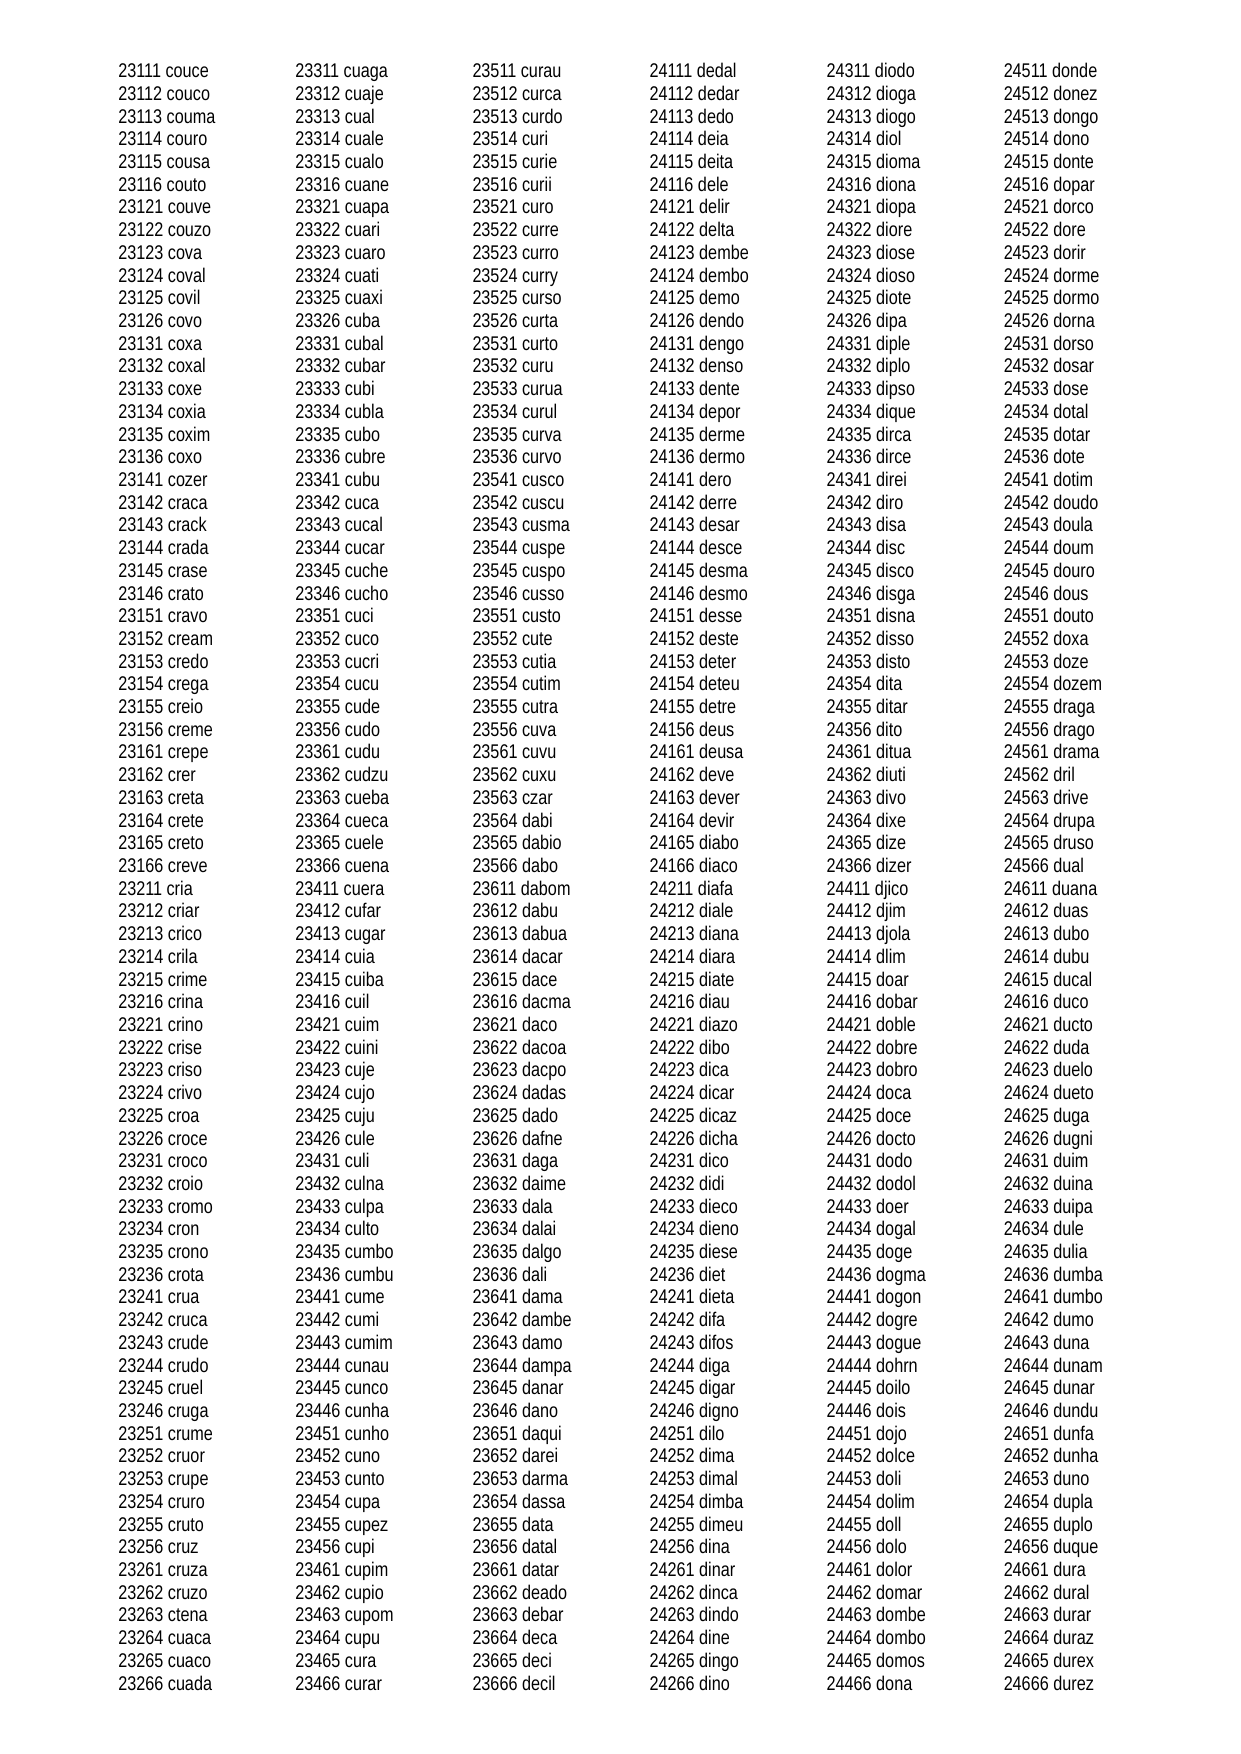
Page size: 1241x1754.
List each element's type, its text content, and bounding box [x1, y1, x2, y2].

text 24146 desmo [649, 581, 826, 604]
text 24536 dote [1003, 445, 1181, 468]
text 23341 cubu [295, 468, 472, 491]
text 23324 cuati [295, 263, 472, 286]
text 23561 cuvu [472, 740, 649, 763]
text 23336 cubre [295, 445, 472, 468]
text 23262 cruzo [118, 1581, 295, 1603]
text 23556 cuva [472, 718, 649, 740]
text 24116 dele [649, 173, 826, 195]
text 24514 dono [1003, 127, 1181, 150]
text 23355 cude [295, 695, 472, 718]
text 23125 covil [118, 286, 295, 309]
text 23351 cuci [295, 604, 472, 627]
text 24343 disa [826, 513, 1003, 536]
text 24224 dicar [649, 1081, 826, 1104]
text 23611 dabom [472, 877, 649, 899]
text 24415 doar [826, 967, 1003, 990]
text 23345 cuche [295, 559, 472, 581]
text 24315 dioma [826, 150, 1003, 173]
text 23165 creto [118, 831, 295, 854]
text 24152 deste [649, 627, 826, 649]
text 24444 dohrn [826, 1353, 1003, 1376]
text 24442 dogre [826, 1308, 1003, 1331]
text 24423 dobro [826, 1058, 1003, 1081]
text 24326 dipa [826, 309, 1003, 332]
text 24165 diabo [649, 831, 826, 854]
text 24251 dilo [649, 1422, 826, 1444]
text 23261 cruza [118, 1558, 295, 1581]
text 24162 deve [649, 763, 826, 786]
text 23346 cucho [295, 581, 472, 604]
text 23213 crico [118, 922, 295, 945]
text 24562 dril [1003, 763, 1181, 786]
text 23656 datal [472, 1535, 649, 1558]
text 24356 dito [826, 718, 1003, 740]
text 23335 cubo [295, 422, 472, 445]
text 24533 dose [1003, 377, 1181, 400]
text 24542 doudo [1003, 491, 1181, 513]
text 24364 dixe [826, 808, 1003, 831]
text 24236 diet [649, 1263, 826, 1285]
text 24213 diana [649, 922, 826, 945]
text 23136 coxo [118, 445, 295, 468]
text 23314 cuale [295, 127, 472, 150]
text 23551 custo [472, 604, 649, 627]
text 24422 dobre [826, 1036, 1003, 1058]
text 24161 deusa [649, 740, 826, 763]
text 24441 dogon [826, 1285, 1003, 1308]
text 24465 domos [826, 1649, 1003, 1671]
text 23622 dacoa [472, 1036, 649, 1058]
text 24164 devir [649, 808, 826, 831]
text 23535 curva [472, 422, 649, 445]
text 24132 denso [649, 354, 826, 377]
text 23533 curua [472, 377, 649, 400]
text 24516 dopar [1003, 173, 1181, 195]
text 23616 dacma [472, 990, 649, 1013]
text 23466 curar [295, 1671, 472, 1694]
text 24222 dibo [649, 1036, 826, 1058]
text 23134 coxia [118, 400, 295, 422]
text 24455 doll [826, 1512, 1003, 1535]
text 23241 crua [118, 1285, 295, 1308]
text 24226 dicha [649, 1126, 826, 1149]
text 24622 duda [1003, 1036, 1181, 1058]
text 24215 diate [649, 967, 826, 990]
text 23242 cruca [118, 1308, 295, 1331]
text 23221 crino [118, 1013, 295, 1036]
text 23425 cuju [295, 1104, 472, 1126]
text 24654 dupla [1003, 1490, 1181, 1512]
text 24335 dirca [826, 422, 1003, 445]
text 23545 cuspo [472, 559, 649, 581]
text 23321 cuapa [295, 195, 472, 218]
text 23225 croa [118, 1104, 295, 1126]
text 24534 dotal [1003, 400, 1181, 422]
text 24655 duplo [1003, 1512, 1181, 1535]
text 23461 cupim [295, 1558, 472, 1581]
text 23465 cura [295, 1649, 472, 1671]
text 23621 daco [472, 1013, 649, 1036]
text 24555 draga [1003, 695, 1181, 718]
text 24551 douto [1003, 604, 1181, 627]
text 24443 dogue [826, 1331, 1003, 1353]
text 24432 dodol [826, 1172, 1003, 1194]
text 24141 dero [649, 468, 826, 491]
text 23135 coxim [118, 422, 295, 445]
text 23222 crise [118, 1036, 295, 1058]
text 24151 desse [649, 604, 826, 627]
text 23432 culna [295, 1172, 472, 1194]
text 23253 crupe [118, 1467, 295, 1490]
text 24451 dojo [826, 1422, 1003, 1444]
text 23364 cueca [295, 808, 472, 831]
text 24632 duina [1003, 1172, 1181, 1194]
text 24645 dunar [1003, 1376, 1181, 1399]
text 23363 cueba [295, 786, 472, 808]
text 24431 dodo [826, 1149, 1003, 1172]
text 24556 drago [1003, 718, 1181, 740]
text 23445 cunco [295, 1376, 472, 1399]
text 23564 dabi [472, 808, 649, 831]
text 24621 ducto [1003, 1013, 1181, 1036]
text 23433 culpa [295, 1194, 472, 1217]
text 24311 diodo [826, 59, 1003, 82]
text 24354 dita [826, 672, 1003, 695]
text 23252 cruor [118, 1444, 295, 1467]
text 24114 deia [649, 127, 826, 150]
text 23254 cruro [118, 1490, 295, 1512]
text 23214 crila [118, 945, 295, 967]
text 24235 diese [649, 1240, 826, 1263]
text 24123 dembe [649, 241, 826, 263]
text 24464 dombo [826, 1626, 1003, 1649]
text 23423 cuje [295, 1058, 472, 1081]
text 24144 desce [649, 536, 826, 559]
text 24446 dois [826, 1399, 1003, 1422]
text 24322 diore [826, 218, 1003, 241]
text 23563 czar [472, 786, 649, 808]
text 23422 cuini [295, 1036, 472, 1058]
text 24344 disc [826, 536, 1003, 559]
text 23141 cozer [118, 468, 295, 491]
text 24633 duipa [1003, 1194, 1181, 1217]
text 23442 cumi [295, 1308, 472, 1331]
text 23534 curul [472, 400, 649, 422]
text 24363 divo [826, 786, 1003, 808]
text 24321 diopa [826, 195, 1003, 218]
text 23223 criso [118, 1058, 295, 1081]
text 24661 dura [1003, 1558, 1181, 1581]
text 24351 disna [826, 604, 1003, 627]
text 24365 dize [826, 831, 1003, 854]
text 23643 damo [472, 1331, 649, 1353]
text 24342 diro [826, 491, 1003, 513]
text 23143 crack [118, 513, 295, 536]
text 24261 dinar [649, 1558, 826, 1581]
text 24225 dicaz [649, 1104, 826, 1126]
text 23653 darma [472, 1467, 649, 1490]
text 24156 deus [649, 718, 826, 740]
text 23554 cutim [472, 672, 649, 695]
text 24112 dedar [649, 82, 826, 104]
text 23124 coval [118, 263, 295, 286]
text 23555 cutra [472, 695, 649, 718]
text 23325 cuaxi [295, 286, 472, 309]
text 23216 crina [118, 990, 295, 1013]
text 23154 crega [118, 672, 295, 695]
text 24264 dine [649, 1626, 826, 1649]
text 24414 dlim [826, 945, 1003, 967]
text 23265 cuaco [118, 1649, 295, 1671]
text 23446 cunha [295, 1399, 472, 1422]
text 24265 dingo [649, 1649, 826, 1671]
text 24241 dieta [649, 1285, 826, 1308]
text 24242 difa [649, 1308, 826, 1331]
text 24563 drive [1003, 786, 1181, 808]
text 23155 creio [118, 695, 295, 718]
text 23344 cucar [295, 536, 472, 559]
text 23164 crete [118, 808, 295, 831]
text 24221 diazo [649, 1013, 826, 1036]
text 24214 diara [649, 945, 826, 967]
text 23632 daime [472, 1172, 649, 1194]
text 24656 duque [1003, 1535, 1181, 1558]
text 23322 cuari [295, 218, 472, 241]
text 23642 dambe [472, 1308, 649, 1331]
text 24361 ditua [826, 740, 1003, 763]
text 23536 curvo [472, 445, 649, 468]
text 23263 ctena [118, 1603, 295, 1626]
text 24266 dino [649, 1671, 826, 1694]
text 23244 crudo [118, 1353, 295, 1376]
text 24636 dumba [1003, 1263, 1181, 1285]
text 23655 data [472, 1512, 649, 1535]
text 24253 dimal [649, 1467, 826, 1490]
text 23635 dalgo [472, 1240, 649, 1263]
text 24246 digno [649, 1399, 826, 1422]
text 24564 drupa [1003, 808, 1181, 831]
text 24625 duga [1003, 1104, 1181, 1126]
text 24545 douro [1003, 559, 1181, 581]
text 23131 coxa [118, 332, 295, 354]
text 23144 crada [118, 536, 295, 559]
text 23112 couco [118, 82, 295, 104]
text 24413 djola [826, 922, 1003, 945]
text 24142 derre [649, 491, 826, 513]
text 23366 cuena [295, 854, 472, 877]
text 24325 diote [826, 286, 1003, 309]
text 23411 cuera [295, 877, 472, 899]
text 23625 dado [472, 1104, 649, 1126]
text 24332 diplo [826, 354, 1003, 377]
text 23521 curo [472, 195, 649, 218]
text 23511 curau [472, 59, 649, 82]
text 23352 cuco [295, 627, 472, 649]
text 23462 cupio [295, 1581, 472, 1603]
text 24662 dural [1003, 1581, 1181, 1603]
text 24421 doble [826, 1013, 1003, 1036]
text 23316 cuane [295, 173, 472, 195]
text 23541 cusco [472, 468, 649, 491]
text 24521 dorco [1003, 195, 1181, 218]
text 24641 dumbo [1003, 1285, 1181, 1308]
text 24525 dormo [1003, 286, 1181, 309]
text 24136 dermo [649, 445, 826, 468]
text 23121 couve [118, 195, 295, 218]
text 24126 dendo [649, 309, 826, 332]
text 23114 couro [118, 127, 295, 150]
text 24234 dieno [649, 1217, 826, 1240]
text 24623 duelo [1003, 1058, 1181, 1081]
text 24456 dolo [826, 1535, 1003, 1558]
text 24523 dorir [1003, 241, 1181, 263]
text 24346 disga [826, 581, 1003, 604]
text 23436 cumbu [295, 1263, 472, 1285]
text 24231 dico [649, 1149, 826, 1172]
text 24341 direi [826, 468, 1003, 491]
text 23354 cucu [295, 672, 472, 695]
text 23651 daqui [472, 1422, 649, 1444]
text 23665 deci [472, 1649, 649, 1671]
text 24143 desar [649, 513, 826, 536]
text 24643 duna [1003, 1331, 1181, 1353]
text 24664 duraz [1003, 1626, 1181, 1649]
text 23435 cumbo [295, 1240, 472, 1263]
text 24436 dogma [826, 1263, 1003, 1285]
text 23663 debar [472, 1603, 649, 1626]
text 23636 dali [472, 1263, 649, 1285]
text 24334 dique [826, 400, 1003, 422]
text 24313 diogo [826, 104, 1003, 127]
text 24153 deter [649, 649, 826, 672]
text 23163 creta [118, 786, 295, 808]
text 24131 dengo [649, 332, 826, 354]
text 24336 dirce [826, 445, 1003, 468]
text 23233 cromo [118, 1194, 295, 1217]
text 24312 dioga [826, 82, 1003, 104]
text 24524 dorme [1003, 263, 1181, 286]
text 23353 cucri [295, 649, 472, 672]
text 23132 coxal [118, 354, 295, 377]
text 23266 cuada [118, 1671, 295, 1694]
text 23434 culto [295, 1217, 472, 1240]
text 24515 donte [1003, 150, 1181, 173]
text 23365 cuele [295, 831, 472, 854]
text 23523 curro [472, 241, 649, 263]
text 24262 dinca [649, 1581, 826, 1603]
text 24651 dunfa [1003, 1422, 1181, 1444]
text 24561 drama [1003, 740, 1181, 763]
text 23565 dabio [472, 831, 649, 854]
text 24552 doxa [1003, 627, 1181, 649]
text 23451 cunho [295, 1422, 472, 1444]
text 24666 durez [1003, 1671, 1181, 1694]
text 24125 demo [649, 286, 826, 309]
text 23413 cugar [295, 922, 472, 945]
text 23231 croco [118, 1149, 295, 1172]
text 23342 cuca [295, 491, 472, 513]
text 24145 desma [649, 559, 826, 581]
text 23444 cunau [295, 1353, 472, 1376]
text 24245 digar [649, 1376, 826, 1399]
text 23116 couto [118, 173, 295, 195]
text 23415 cuiba [295, 967, 472, 990]
text 24541 dotim [1003, 468, 1181, 491]
text 24155 detre [649, 695, 826, 718]
text 23142 craca [118, 491, 295, 513]
text 23331 cubal [295, 332, 472, 354]
text 23334 cubla [295, 400, 472, 422]
text 24362 diuti [826, 763, 1003, 786]
text 24314 diol [826, 127, 1003, 150]
text 24626 dugni [1003, 1126, 1181, 1149]
text 23312 cuaje [295, 82, 472, 104]
text 23412 cufar [295, 899, 472, 922]
text 24121 delir [649, 195, 826, 218]
text 24122 delta [649, 218, 826, 241]
text 23666 decil [472, 1671, 649, 1694]
text 24532 dosar [1003, 354, 1181, 377]
text 24663 durar [1003, 1603, 1181, 1626]
text 23166 creve [118, 854, 295, 877]
text 24614 dubu [1003, 945, 1181, 967]
text 24644 dunam [1003, 1353, 1181, 1376]
text 23641 dama [472, 1285, 649, 1308]
text 24124 dembo [649, 263, 826, 286]
text 23234 cron [118, 1217, 295, 1240]
text 23326 cuba [295, 309, 472, 332]
text 24535 dotar [1003, 422, 1181, 445]
text 23431 culi [295, 1149, 472, 1172]
text 23212 criar [118, 899, 295, 922]
text 24453 doli [826, 1467, 1003, 1490]
text 24115 deita [649, 150, 826, 173]
text 23525 curso [472, 286, 649, 309]
text 24635 dulia [1003, 1240, 1181, 1263]
text 24642 dumo [1003, 1308, 1181, 1331]
text 24244 diga [649, 1353, 826, 1376]
text 24616 duco [1003, 990, 1181, 1013]
text 24256 dina [649, 1535, 826, 1558]
text 23645 danar [472, 1376, 649, 1399]
text 23516 curii [472, 173, 649, 195]
text 23361 cudu [295, 740, 472, 763]
text 23562 cuxu [472, 763, 649, 786]
text 23343 cucal [295, 513, 472, 536]
text 24463 dombe [826, 1603, 1003, 1626]
text 24163 dever [649, 786, 826, 808]
text 24166 diaco [649, 854, 826, 877]
text 23311 cuaga [295, 59, 472, 82]
text 24316 diona [826, 173, 1003, 195]
text 23514 curi [472, 127, 649, 150]
text 23463 cupom [295, 1603, 472, 1626]
text 24255 dimeu [649, 1512, 826, 1535]
text 23552 cute [472, 627, 649, 649]
text 24212 diale [649, 899, 826, 922]
text 23421 cuim [295, 1013, 472, 1036]
text 23146 crato [118, 581, 295, 604]
text 23243 crude [118, 1331, 295, 1353]
text 23246 cruga [118, 1399, 295, 1422]
text 23123 cova [118, 241, 295, 263]
text 23644 dampa [472, 1353, 649, 1376]
text 24653 duno [1003, 1467, 1181, 1490]
text 24353 disto [826, 649, 1003, 672]
text 23416 cuil [295, 990, 472, 1013]
text 24252 dima [649, 1444, 826, 1467]
text 24411 djico [826, 877, 1003, 899]
text 23362 cudzu [295, 763, 472, 786]
text 24216 diau [649, 990, 826, 1013]
text 24233 dieco [649, 1194, 826, 1217]
text 24323 diose [826, 241, 1003, 263]
text 23615 dace [472, 967, 649, 990]
text 24513 dongo [1003, 104, 1181, 127]
text 24133 dente [649, 377, 826, 400]
text 23512 curca [472, 82, 649, 104]
text 23613 dabua [472, 922, 649, 945]
text 24652 dunha [1003, 1444, 1181, 1467]
text 24435 doge [826, 1240, 1003, 1263]
text 24466 dona [826, 1671, 1003, 1694]
text 23664 deca [472, 1626, 649, 1649]
text 24566 dual [1003, 854, 1181, 877]
text 23224 crivo [118, 1081, 295, 1104]
text 23161 crepe [118, 740, 295, 763]
text 23152 cream [118, 627, 295, 649]
text 23553 cutia [472, 649, 649, 672]
text 23264 cuaca [118, 1626, 295, 1649]
text 24324 dioso [826, 263, 1003, 286]
text 24646 dundu [1003, 1399, 1181, 1422]
text 23662 deado [472, 1581, 649, 1603]
text 24634 dule [1003, 1217, 1181, 1240]
text 23612 dabu [472, 899, 649, 922]
text 24331 diple [826, 332, 1003, 354]
text 23153 credo [118, 649, 295, 672]
text 23631 daga [472, 1149, 649, 1172]
text 23532 curu [472, 354, 649, 377]
text 23126 covo [118, 309, 295, 332]
text 23542 cuscu [472, 491, 649, 513]
text 23455 cupez [295, 1512, 472, 1535]
text 23453 cunto [295, 1467, 472, 1490]
text 23524 curry [472, 263, 649, 286]
text 24263 dindo [649, 1603, 826, 1626]
text 23323 cuaro [295, 241, 472, 263]
text 23464 cupu [295, 1626, 472, 1649]
text 23526 curta [472, 309, 649, 332]
text 24554 dozem [1003, 672, 1181, 695]
text 24611 duana [1003, 877, 1181, 899]
text 23443 cumim [295, 1331, 472, 1353]
text 24665 durex [1003, 1649, 1181, 1671]
text 24546 dous [1003, 581, 1181, 604]
text 24565 druso [1003, 831, 1181, 854]
text 23531 curto [472, 332, 649, 354]
text 23513 curdo [472, 104, 649, 127]
text 24134 depor [649, 400, 826, 422]
text 23226 croce [118, 1126, 295, 1149]
text 24434 dogal [826, 1217, 1003, 1240]
text 24624 dueto [1003, 1081, 1181, 1104]
text 24543 doula [1003, 513, 1181, 536]
text 24223 dica [649, 1058, 826, 1081]
text 24426 docto [826, 1126, 1003, 1149]
text 23522 curre [472, 218, 649, 241]
text 24254 dimba [649, 1490, 826, 1512]
text 23626 dafne [472, 1126, 649, 1149]
text 23215 crime [118, 967, 295, 990]
text 23543 cusma [472, 513, 649, 536]
text 23456 cupi [295, 1535, 472, 1558]
text 23333 cubi [295, 377, 472, 400]
text 23156 creme [118, 718, 295, 740]
text 23566 dabo [472, 854, 649, 877]
text 24433 doer [826, 1194, 1003, 1217]
text 23145 crase [118, 559, 295, 581]
text 23122 couzo [118, 218, 295, 241]
text 23232 croio [118, 1172, 295, 1194]
text 23646 dano [472, 1399, 649, 1422]
text 23452 cuno [295, 1444, 472, 1467]
text 24154 deteu [649, 672, 826, 695]
text 23652 darei [472, 1444, 649, 1467]
text 23151 cravo [118, 604, 295, 627]
text 23251 crume [118, 1422, 295, 1444]
text 24333 dipso [826, 377, 1003, 400]
text 23634 dalai [472, 1217, 649, 1240]
text 24445 doilo [826, 1376, 1003, 1399]
text 23236 crota [118, 1263, 295, 1285]
text 23256 cruz [118, 1535, 295, 1558]
text 23614 dacar [472, 945, 649, 967]
text 24135 derme [649, 422, 826, 445]
text 23515 curie [472, 150, 649, 173]
text 24345 disco [826, 559, 1003, 581]
text 24366 dizer [826, 854, 1003, 877]
text 23255 cruto [118, 1512, 295, 1535]
text 23623 dacpo [472, 1058, 649, 1081]
text 24522 dore [1003, 218, 1181, 241]
text 23111 couce [118, 59, 295, 82]
text 23661 datar [472, 1558, 649, 1581]
text 23313 cual [295, 104, 472, 127]
text 23356 cudo [295, 718, 472, 740]
text 24416 dobar [826, 990, 1003, 1013]
text 23414 cuia [295, 945, 472, 967]
text 24526 dorna [1003, 309, 1181, 332]
text 23245 cruel [118, 1376, 295, 1399]
text 23162 crer [118, 763, 295, 786]
text 24544 doum [1003, 536, 1181, 559]
text 24613 dubo [1003, 922, 1181, 945]
text 23424 cujo [295, 1081, 472, 1104]
text 23633 dala [472, 1194, 649, 1217]
text 23235 crono [118, 1240, 295, 1263]
text 23624 dadas [472, 1081, 649, 1104]
text 24511 donde [1003, 59, 1181, 82]
text 24631 duim [1003, 1149, 1181, 1172]
text 24352 disso [826, 627, 1003, 649]
text 24211 diafa [649, 877, 826, 899]
text 24512 donez [1003, 82, 1181, 104]
text 24454 dolim [826, 1490, 1003, 1512]
text 23133 coxe [118, 377, 295, 400]
text 23441 cume [295, 1285, 472, 1308]
text 24461 dolor [826, 1558, 1003, 1581]
text 23546 cusso [472, 581, 649, 604]
text 24243 difos [649, 1331, 826, 1353]
text 23332 cubar [295, 354, 472, 377]
text 23315 cualo [295, 150, 472, 173]
text 24424 doca [826, 1081, 1003, 1104]
text 23426 cule [295, 1126, 472, 1149]
text 24232 didi [649, 1172, 826, 1194]
text 24462 domar [826, 1581, 1003, 1603]
text 24612 duas [1003, 899, 1181, 922]
text 24531 dorso [1003, 332, 1181, 354]
text 24355 ditar [826, 695, 1003, 718]
text 23454 cupa [295, 1490, 472, 1512]
text 24425 doce [826, 1104, 1003, 1126]
text 24615 ducal [1003, 967, 1181, 990]
text 24113 dedo [649, 104, 826, 127]
text 24412 djim [826, 899, 1003, 922]
text 23211 cria [118, 877, 295, 899]
text 24553 doze [1003, 649, 1181, 672]
text 23544 cuspe [472, 536, 649, 559]
text 24111 dedal [649, 59, 826, 82]
text 23654 dassa [472, 1490, 649, 1512]
text 23115 cousa [118, 150, 295, 173]
text 24452 dolce [826, 1444, 1003, 1467]
text 23113 couma [118, 104, 295, 127]
